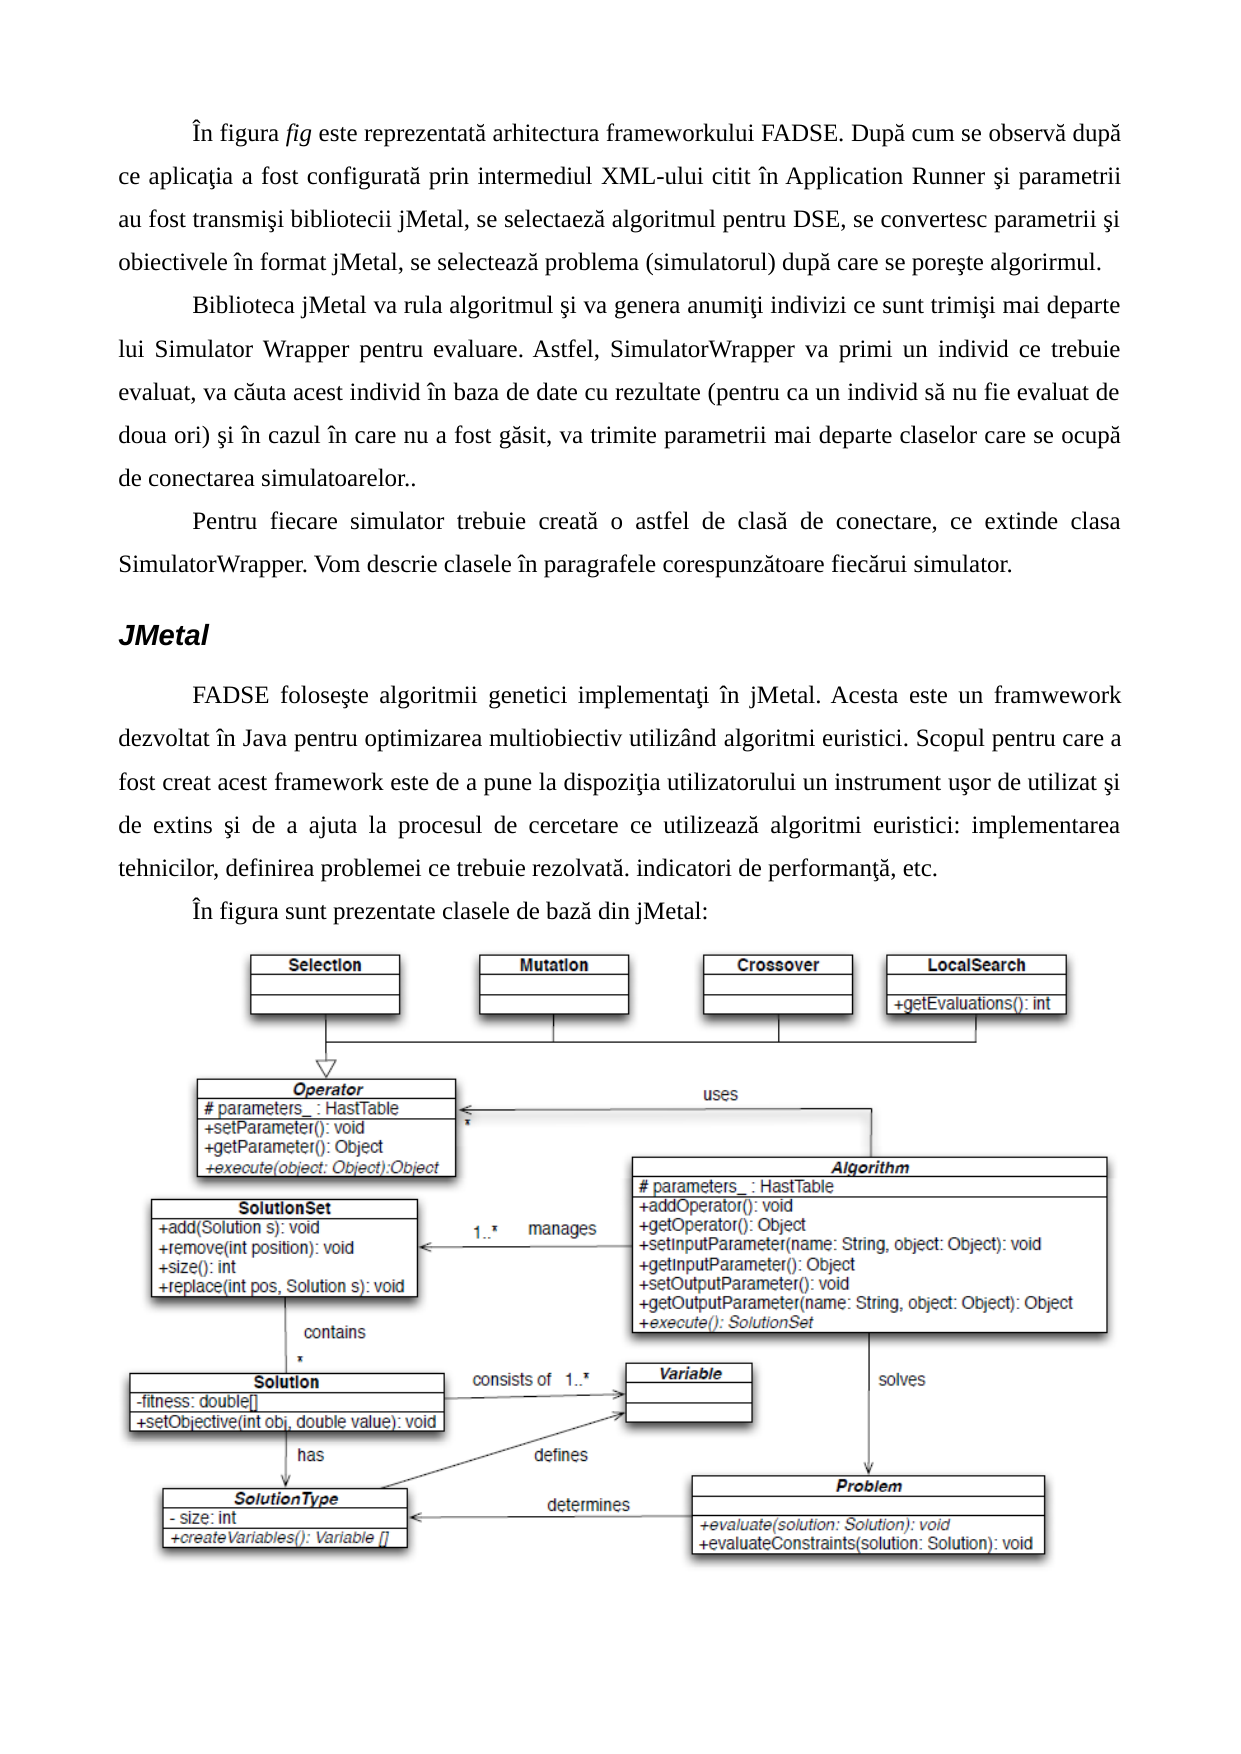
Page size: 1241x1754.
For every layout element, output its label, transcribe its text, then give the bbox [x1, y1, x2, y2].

text Biblioteca jMetal va rula algoritmul şi va genera anumiţi indivizi ce sunt trimişi mai departe lui Simulator Wrapper pentru evaluare. Astfel, SimulatorWrapper va primi un individ ce trebuie evaluat, va căuta acest individ în baza de date cu rezultate (pentru ca un individ să nu fie evaluat de doua ori) şi în cazul în care nu a fost găsit, va trimite parametrii mai departe claselor care se ocupă de conectarea simulatoarelor.. [118, 291, 1122, 492]
subtitle JMetal [118, 617, 1122, 651]
text FADSE foloseşte algoritmii genetici implementaţi în jMetal. Acesta este un framwework dezvoltat în Java pentru optimizarea multiobiectiv utilizând algoritmi euristici. Scopul pentru care a fost creat acest framework este de a pune la dispoziţia utilizatorului un instrument uşor de utilizat şi de extins şi de a ajuta la procesul de cercetare ce utilizează algoritmi euristici: implementarea tehnicilor, definirea problemei ce trebuie rezolvată. indicatori de performanţă, etc. [118, 680, 1122, 882]
text Pentru fiecare simulator trebuie creată o astfel de clasă de conectare, ce extinde clasa SimulatorWrapper. Vom descrie clasele în paragrafele corespunzătoare fiecărui simulator. [118, 506, 1122, 578]
text În figura sunt prezentate clasele de bază din jMetal: [118, 896, 1122, 925]
text În figura fig este reprezentată arhitectura frameworkului FADSE. După cum se observă după ce aplicaţia a fost configurată prin intermediul XML-ului citit în Application Runner şi parametrii au fost transmişi bibliotecii jMetal, se selectaeză algoritmul pentru DSE, se convertesc parametrii şi obiectivele în format jMetal, se selectează problema (simulatorul) după care se poreşte algorirmul. [118, 118, 1122, 276]
